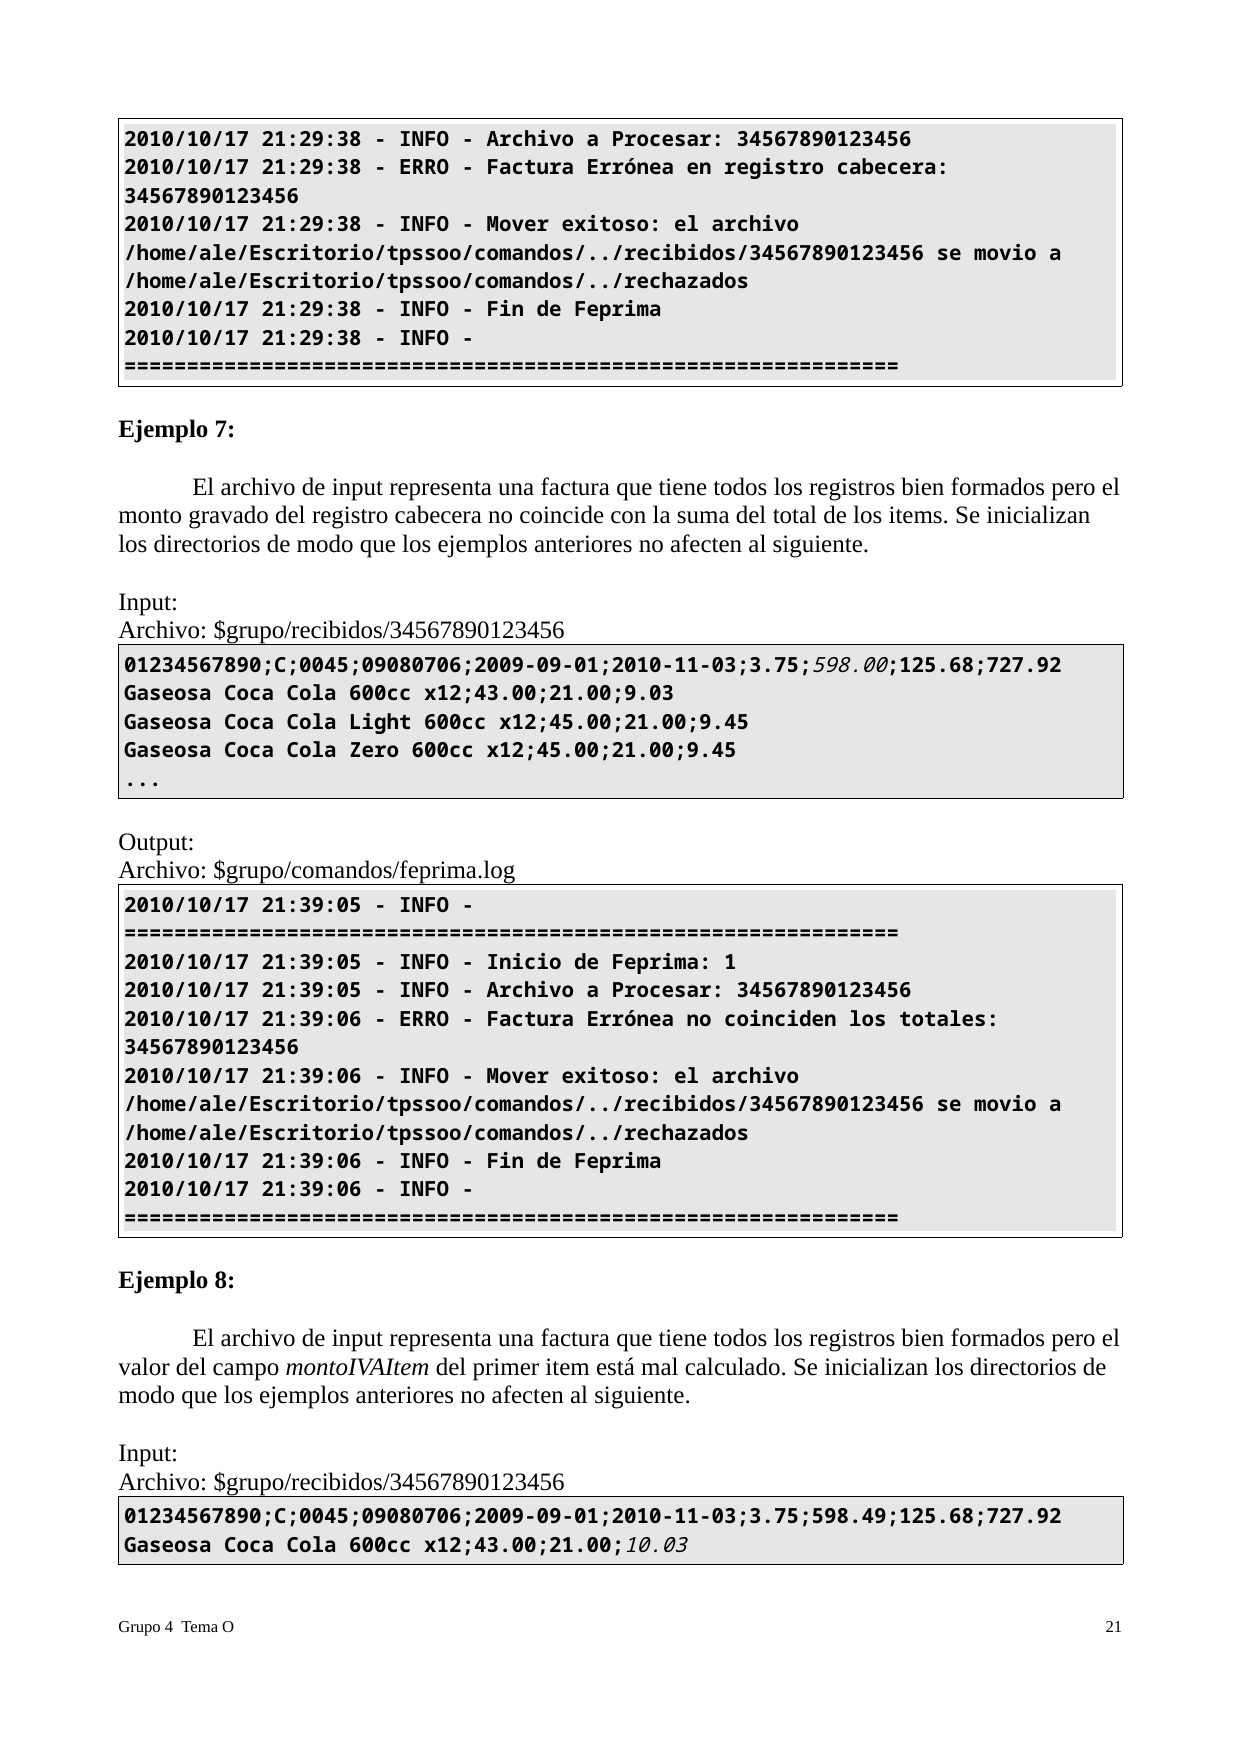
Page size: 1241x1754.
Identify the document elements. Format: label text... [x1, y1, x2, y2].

text Input: [118, 587, 1122, 615]
text Archivo: $grupo/recibidos/34567890123456 [118, 615, 1122, 644]
text Output: [118, 827, 1122, 856]
text El archivo de input representa una factura que tiene todos los registros bien formados pero el monto gravado del registro cabecera no coincide con la suma del total de los items. Se inicializan los directorios de modo que los ejemplos anteriores no afecten al siguiente. [118, 472, 1122, 558]
text El archivo de input representa una factura que tiene todos los registros bien formados pero el valor del campo montoIVAItem del primer item está mal calculado. Se inicializan los directorios de modo que los ejemplos anteriores no afecten al siguiente. [118, 1323, 1122, 1409]
text Archivo: $grupo/comandos/feprima.log [118, 856, 1122, 884]
text Ejemplo 8: [118, 1266, 1122, 1294]
table_header 2010/10/17 21:29:38 - INFO - Archivo a Procesar: 34567890123456 2010/10/17 21:29:38 - ERRO - Factura Errónea en registro cabecera: 34567890123456 2010/10/17 21:29:38 - INFO - Mover exitoso: el archivo /home/ale/Escritorio/tpssoo/comandos/../recibidos/34567890123456 se movio a /home/ale/Escritorio/tpssoo/comandos/../rechazados 2010/10/17 21:29:38 - INFO - Fin de Feprima 2010/10/17 21:29:38 - INFO - ============================================================== [119, 119, 1122, 386]
table_header 01234567890;C;0045;09080706;2009-09-01;2010-11-03;3.75;598.49;125.68;727.92 Gaseosa Coca Cola 600cc x12;43.00;21.00;10.03 [119, 1497, 1123, 1564]
text Archivo: $grupo/recibidos/34567890123456 [118, 1467, 1122, 1496]
table_header 01234567890;C;0045;09080706;2009-09-01;2010-11-03;3.75;598.00;125.68;727.92 Gaseosa Coca Cola 600cc x12;43.00;21.00;9.03 Gaseosa Coca Cola Light 600cc x12;45.00;21.00;9.45 Gaseosa Coca Cola Zero 600cc x12;45.00;21.00;9.45 ... [119, 645, 1123, 798]
text Input: [118, 1438, 1122, 1467]
table_header 2010/10/17 21:39:05 - INFO - ============================================================== 2010/10/17 21:39:05 - INFO - Inicio de Feprima: 1 2010/10/17 21:39:05 - INFO - Archivo a Procesar: 34567890123456 2010/10/17 21:39:06 - ERRO - Factura Errónea no coinciden los totales: 34567890123456 2010/10/17 21:39:06 - INFO - Mover exitoso: el archivo /home/ale/Escritorio/tpssoo/comandos/../recibidos/34567890123456 se movio a /home/ale/Escritorio/tpssoo/comandos/../rechazados 2010/10/17 21:39:06 - INFO - Fin de Feprima 2010/10/17 21:39:06 - INFO - ============================================================== [119, 885, 1122, 1237]
text Ejemplo 7: [118, 414, 1122, 443]
